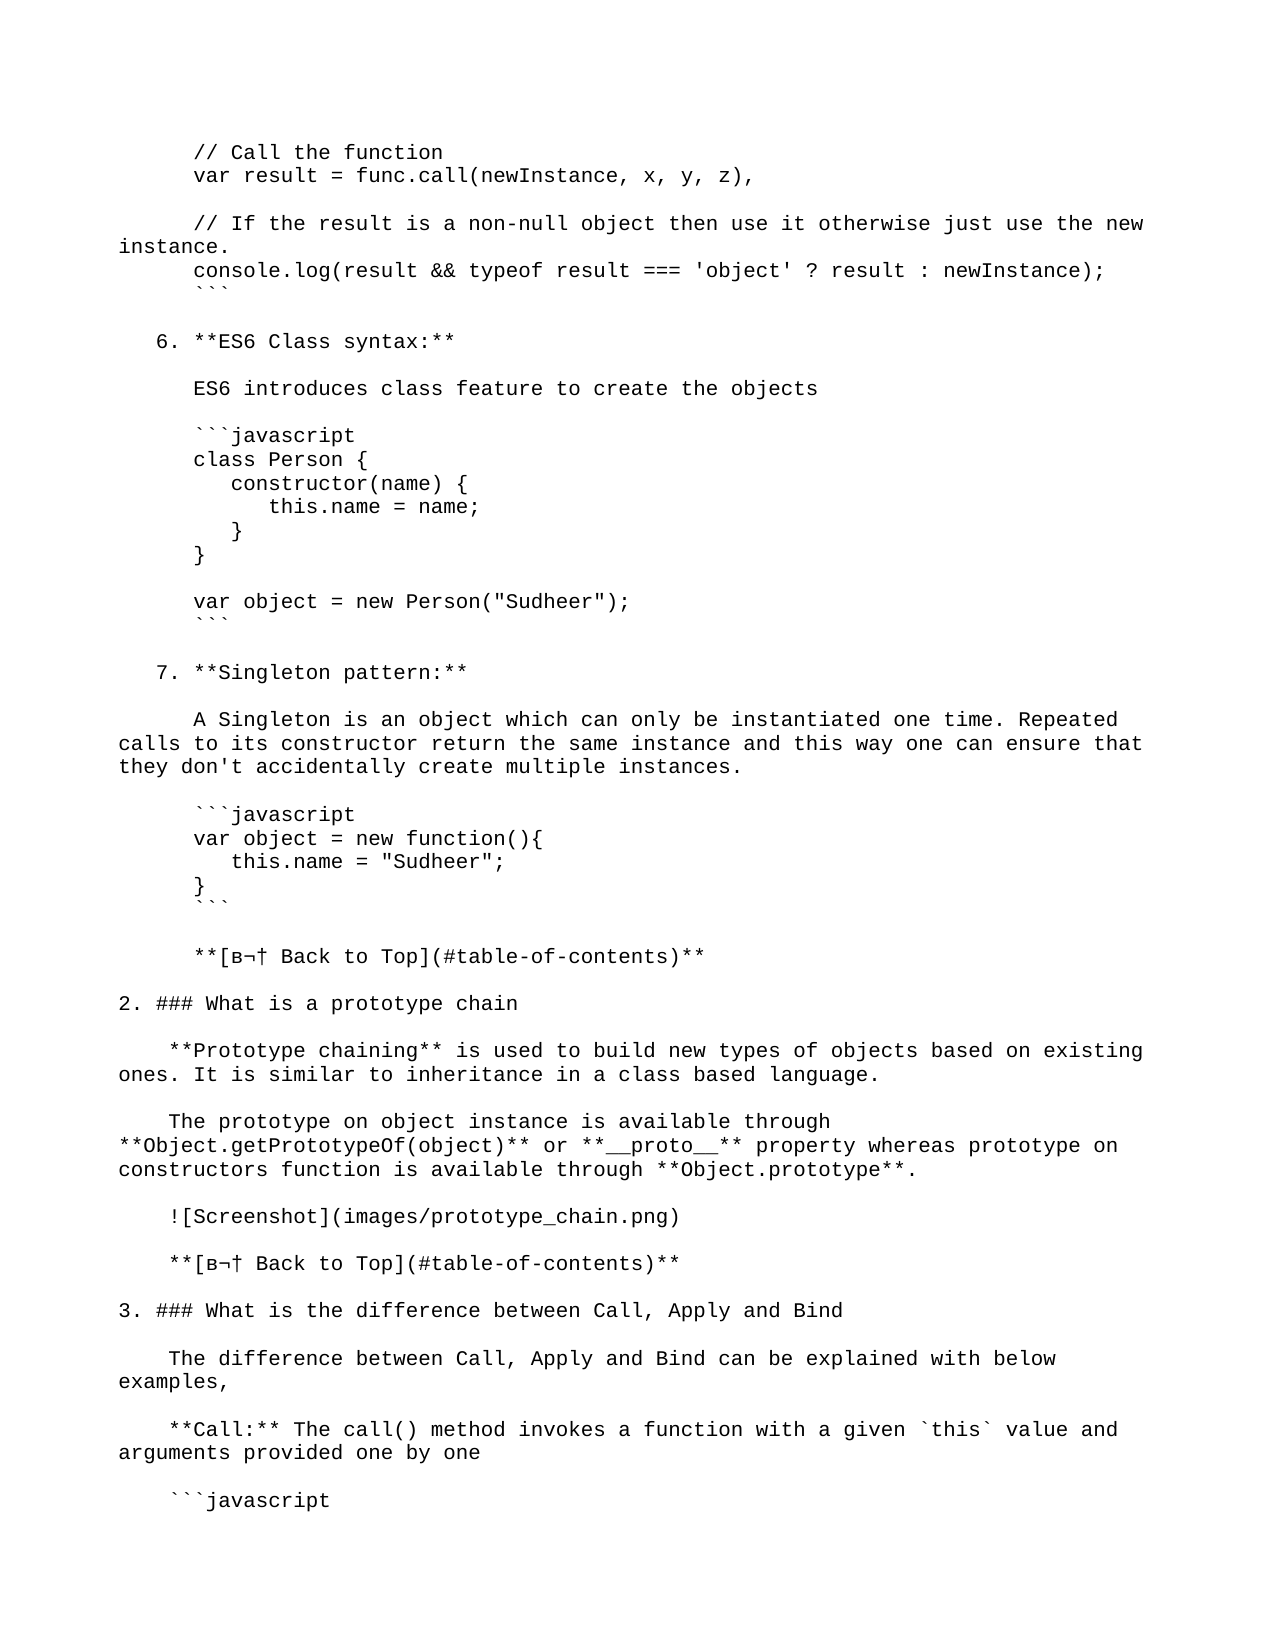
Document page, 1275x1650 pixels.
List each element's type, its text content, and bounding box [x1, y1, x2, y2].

text // Call the function [118, 142, 1157, 165]
text ![Screenshot](images/prototype_chain.png) [118, 1206, 1157, 1229]
text ```javascript [118, 1489, 1157, 1513]
text 7. **Singleton pattern:** [118, 662, 1157, 686]
text **[в¬† Back to Top](#table-of-contents)** [118, 946, 1157, 969]
text } [118, 544, 1157, 567]
text this.name = name; [118, 496, 1157, 520]
text ```javascript [118, 804, 1157, 827]
text The prototype on object instance is available through **Object.getPrototypeOf(object)** or **__proto__** property whereas prototype on constructors function is available through **Object.prototype**. [118, 1111, 1157, 1182]
text } [118, 520, 1157, 544]
text var result = func.call(newInstance, x, y, z), [118, 165, 1157, 189]
text } [118, 875, 1157, 898]
text var object = new function(){ [118, 827, 1157, 851]
text **Call:** The call() method invokes a function with a given `this` value and arguments provided one by one [118, 1419, 1157, 1466]
text ``` [118, 284, 1157, 307]
text console.log(result && typeof result === 'object' ? result : newInstance); [118, 260, 1157, 284]
text ES6 introduces class feature to create the objects [118, 378, 1157, 402]
text **[в¬† Back to Top](#table-of-contents)** [118, 1253, 1157, 1277]
text constructor(name) { [118, 473, 1157, 496]
text 3. ### What is the difference between Call, Apply and Bind [118, 1300, 1157, 1324]
text // If the result is a non-null object then use it otherwise just use the new instance. [118, 213, 1157, 260]
text **Prototype chaining** is used to build new types of objects based on existing ones. It is similar to inheritance in a class based language. [118, 1040, 1157, 1088]
text The difference between Call, Apply and Bind can be explained with below examples, [118, 1348, 1157, 1395]
text class Person { [118, 449, 1157, 473]
text var object = new Person("Sudheer"); [118, 591, 1157, 615]
text A Singleton is an object which can only be instantiated one time. Repeated calls to its constructor return the same instance and this way one can ensure that they don't accidentally create multiple instances. [118, 709, 1157, 780]
text ``` [118, 898, 1157, 922]
text this.name = "Sudheer"; [118, 851, 1157, 875]
text 6. **ES6 Class syntax:** [118, 331, 1157, 354]
text 2. ### What is a prototype chain [118, 993, 1157, 1017]
text ```javascript [118, 426, 1157, 449]
text ``` [118, 615, 1157, 638]
